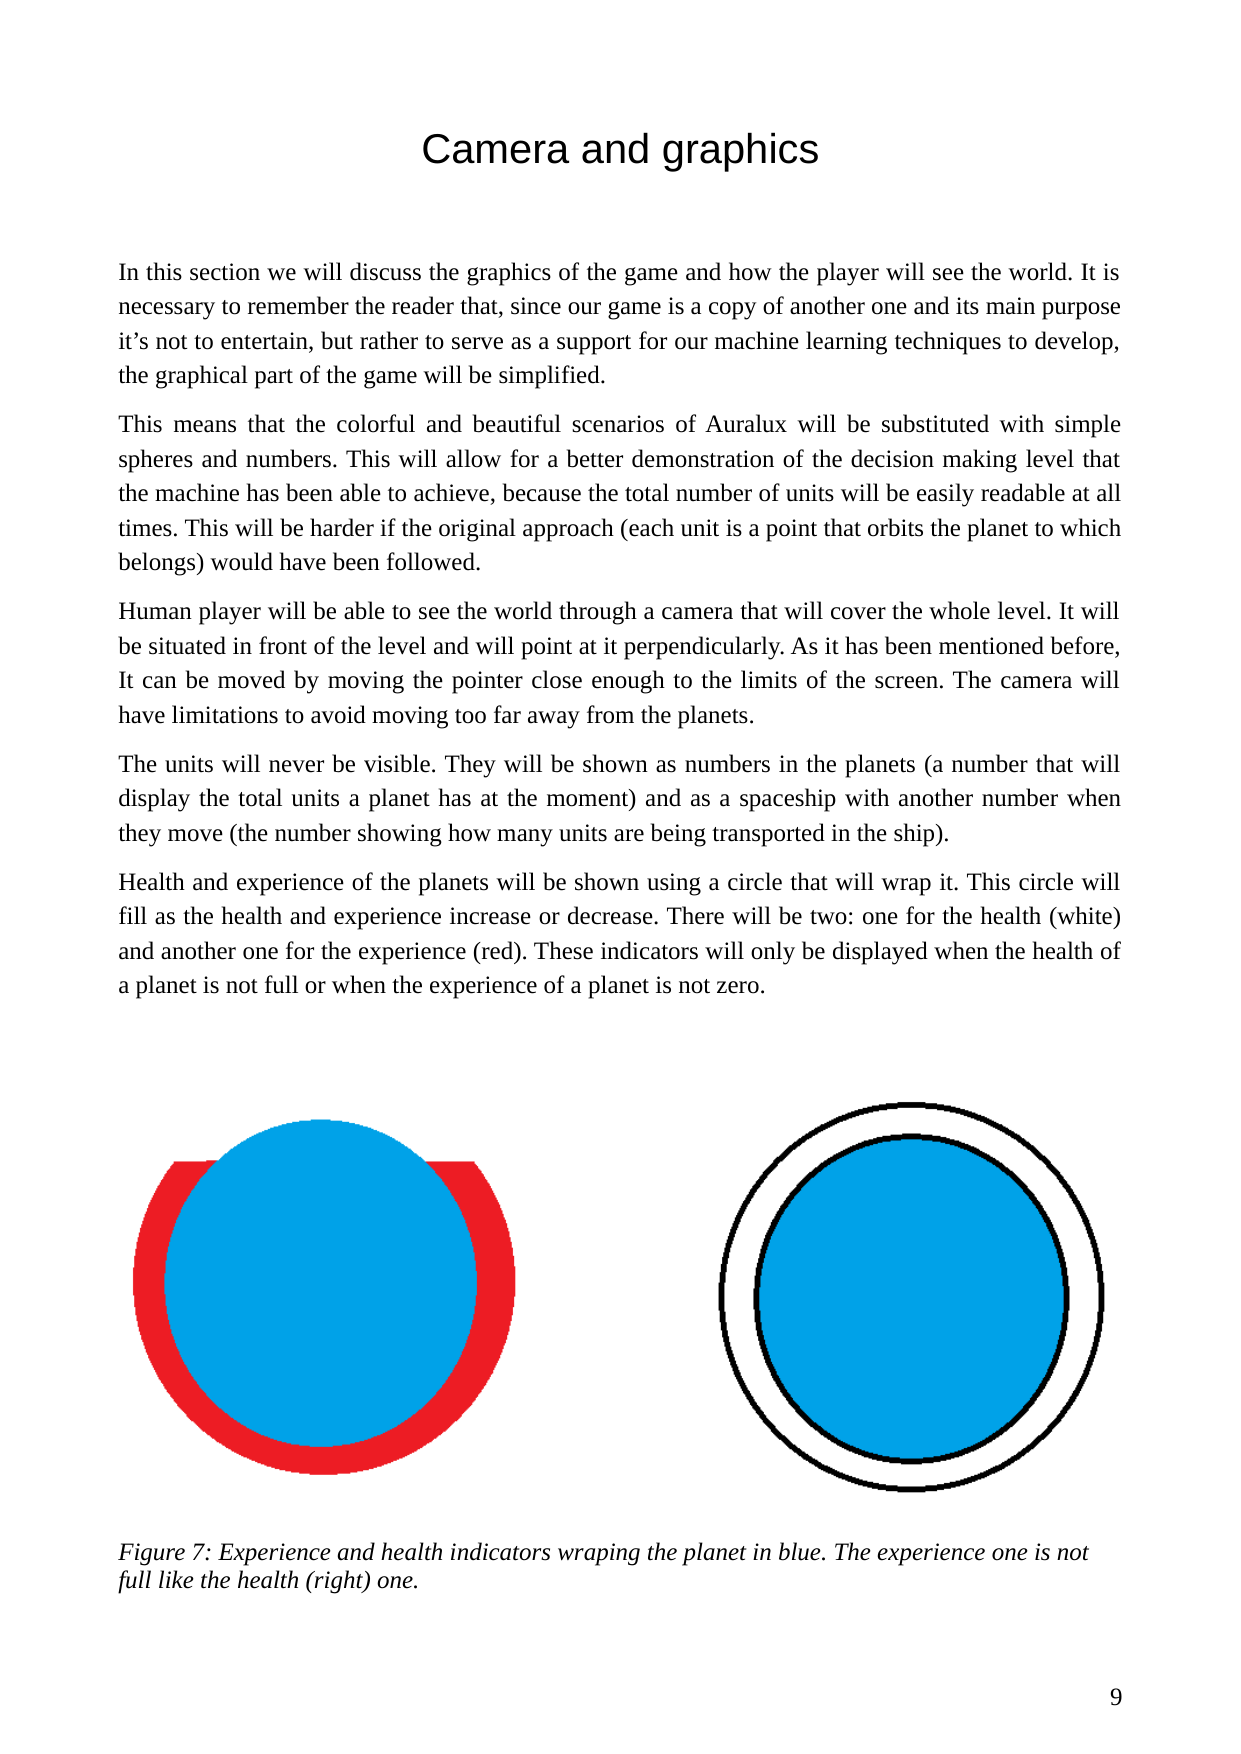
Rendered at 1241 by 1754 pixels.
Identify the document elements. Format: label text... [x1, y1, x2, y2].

picture [118, 1081, 1123, 1532]
text In this section we will discuss the graphics of the game and how the player will see the world. It is necessary to remember the reader that, since our game is a copy of another one and its main purpose it’s not to entertain, but rather to serve as a support for our machine learning techniques to develop, the graphical part of the game will be simplified. [118, 257, 1122, 389]
text Human player will be able to see the world through a camera that will cover the whole level. It will be situated in front of the level and will point at it perpendicularly. As it has been mentioned before, It can be moved by moving the pointer close enough to the limits of the screen. The camera will have limitations to avoid moving too far away from the planets. [118, 596, 1122, 728]
subtitle Camera and graphics [118, 124, 1122, 172]
text The units will never be visible. They will be shown as numbers in the planets (a number that will display the total units a planet has at the moment) and as a spaceship with another number when they move (the number showing how many units are being transported in the ship). [118, 749, 1122, 847]
text Health and experience of the planets will be shown using a circle that will wrap it. This circle will fill as the health and experience increase or decrease. There will be two: one for the health (white) and another one for the experience (red). These indicators will only be displayed when the health of a planet is not full or when the experience of a planet is not zero. [118, 867, 1122, 999]
text This means that the colorful and beautiful scenarios of Auralux will be substituted with simple spheres and numbers. This will allow for a better demonstration of the decision making level that the machine has been able to achieve, because the total number of units will be easily readable at all times. This will be harder if the original approach (each unit is a point that orbits the planet to which belongs) would have been followed. [118, 409, 1122, 576]
text Figure 7: Experience and health indicators wraping the planet in blue. The experience one is not full like the health (right) one. [118, 1532, 1122, 1594]
